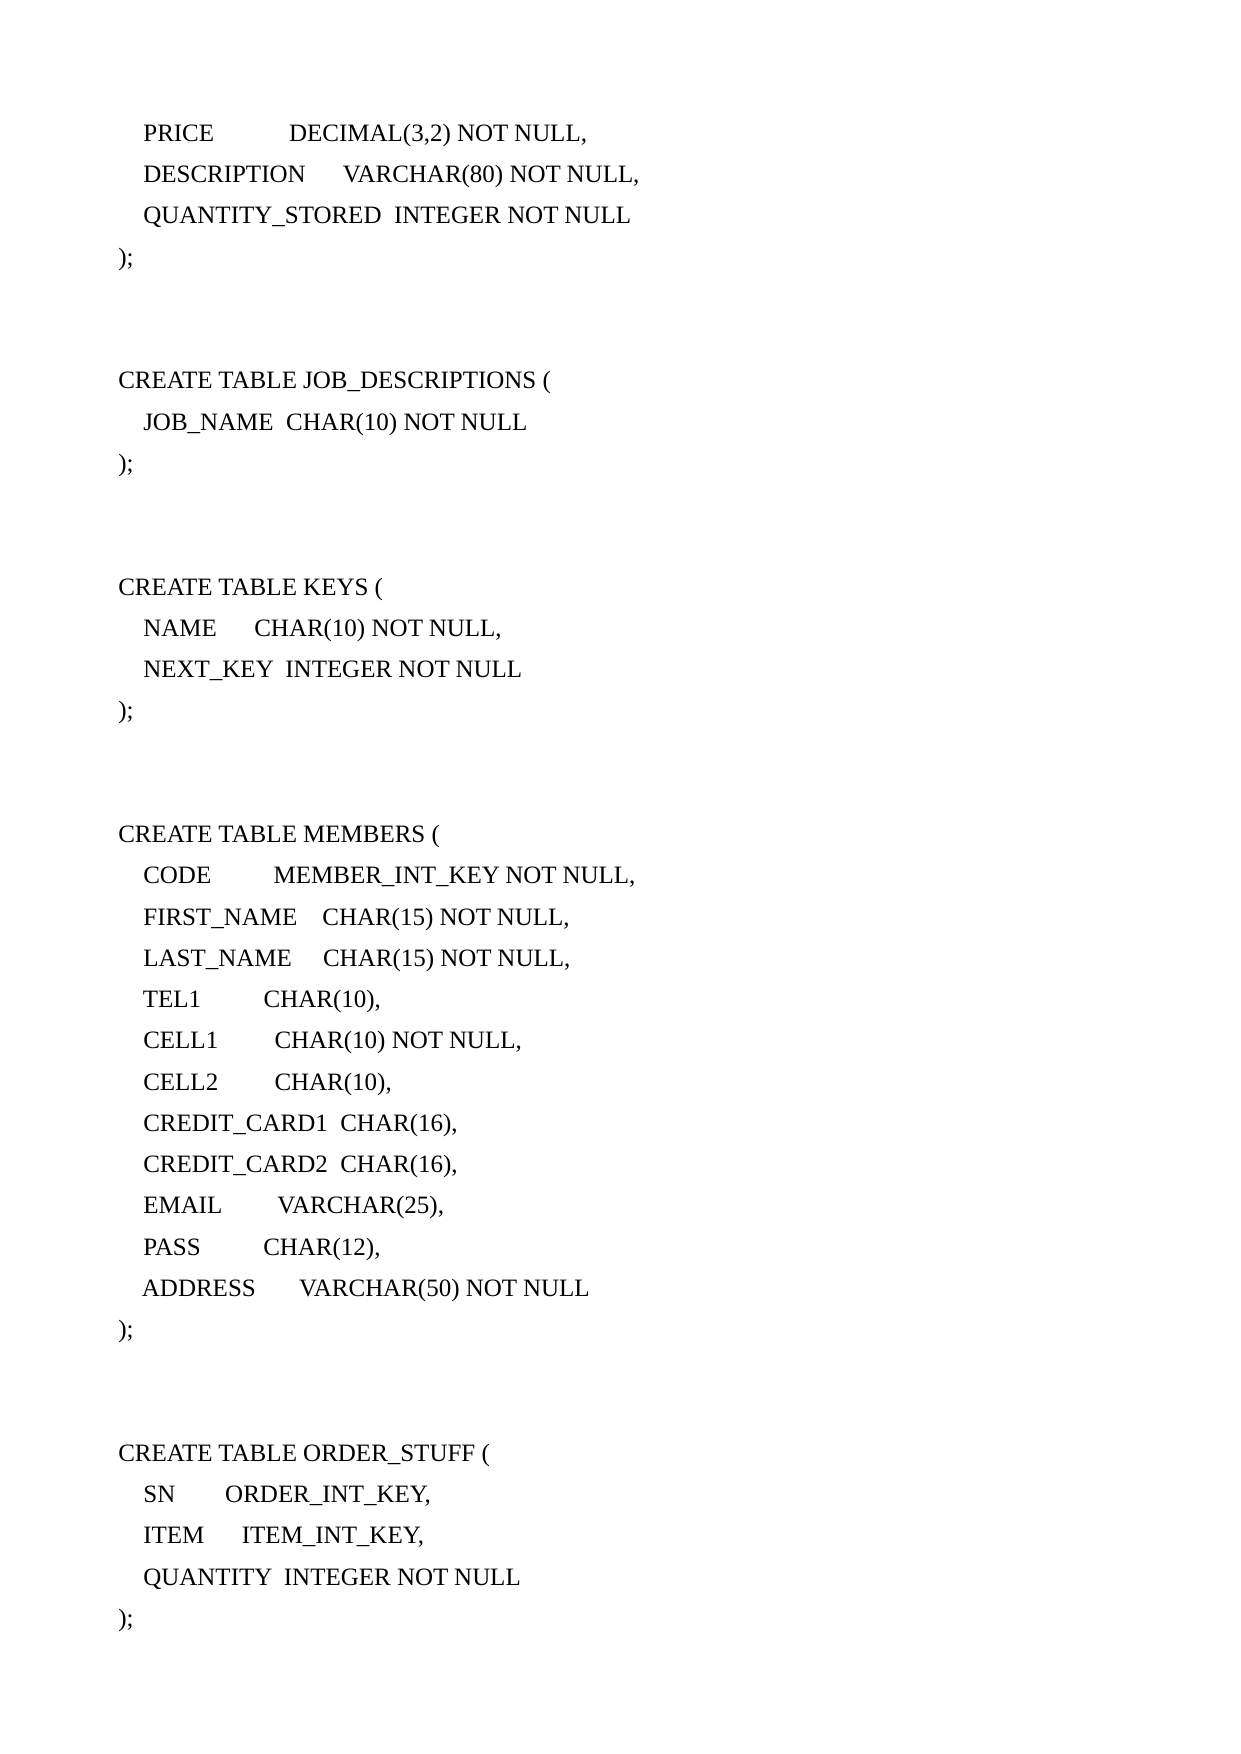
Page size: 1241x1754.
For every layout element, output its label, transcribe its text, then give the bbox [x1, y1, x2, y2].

text EMAIL VARCHAR(25), [118, 1191, 1122, 1219]
text NEXT_KEY INTEGER NOT NULL [118, 654, 1122, 683]
text FIRST_NAME CHAR(15) NOT NULL, [118, 902, 1122, 931]
text CREDIT_CARD1 CHAR(16), [118, 1108, 1122, 1137]
text CELL2 CHAR(10), [118, 1067, 1122, 1096]
text ADDRESS VARCHAR(50) NOT NULL [118, 1273, 1122, 1302]
text PASS CHAR(12), [118, 1232, 1122, 1261]
text ); [118, 1603, 1122, 1632]
text CELL1 CHAR(10) NOT NULL, [118, 1026, 1122, 1054]
text ); [118, 448, 1122, 477]
text CREDIT_CARD2 CHAR(16), [118, 1149, 1122, 1178]
text TEL1 CHAR(10), [118, 984, 1122, 1013]
text ); [118, 696, 1122, 724]
text DESCRIPTION VARCHAR(80) NOT NULL, [118, 159, 1122, 188]
text SN ORDER_INT_KEY, [118, 1479, 1122, 1508]
text CREATE TABLE ORDER_STUFF ( [118, 1438, 1122, 1467]
text ); [118, 1314, 1122, 1343]
text QUANTITY_STORED INTEGER NOT NULL [118, 201, 1122, 229]
text CREATE TABLE JOB_DESCRIPTIONS ( [118, 366, 1122, 394]
text CREATE TABLE MEMBERS ( [118, 819, 1122, 848]
text ); [118, 242, 1122, 271]
text NAME CHAR(10) NOT NULL, [118, 613, 1122, 642]
text CODE MEMBER_INT_KEY NOT NULL, [118, 861, 1122, 889]
text JOB_NAME CHAR(10) NOT NULL [118, 407, 1122, 436]
text PRICE DECIMAL(3,2) NOT NULL, [118, 118, 1122, 147]
text ITEM ITEM_INT_KEY, [118, 1521, 1122, 1549]
text LAST_NAME CHAR(15) NOT NULL, [118, 943, 1122, 972]
text QUANTITY INTEGER NOT NULL [118, 1562, 1122, 1591]
text CREATE TABLE KEYS ( [118, 572, 1122, 601]
